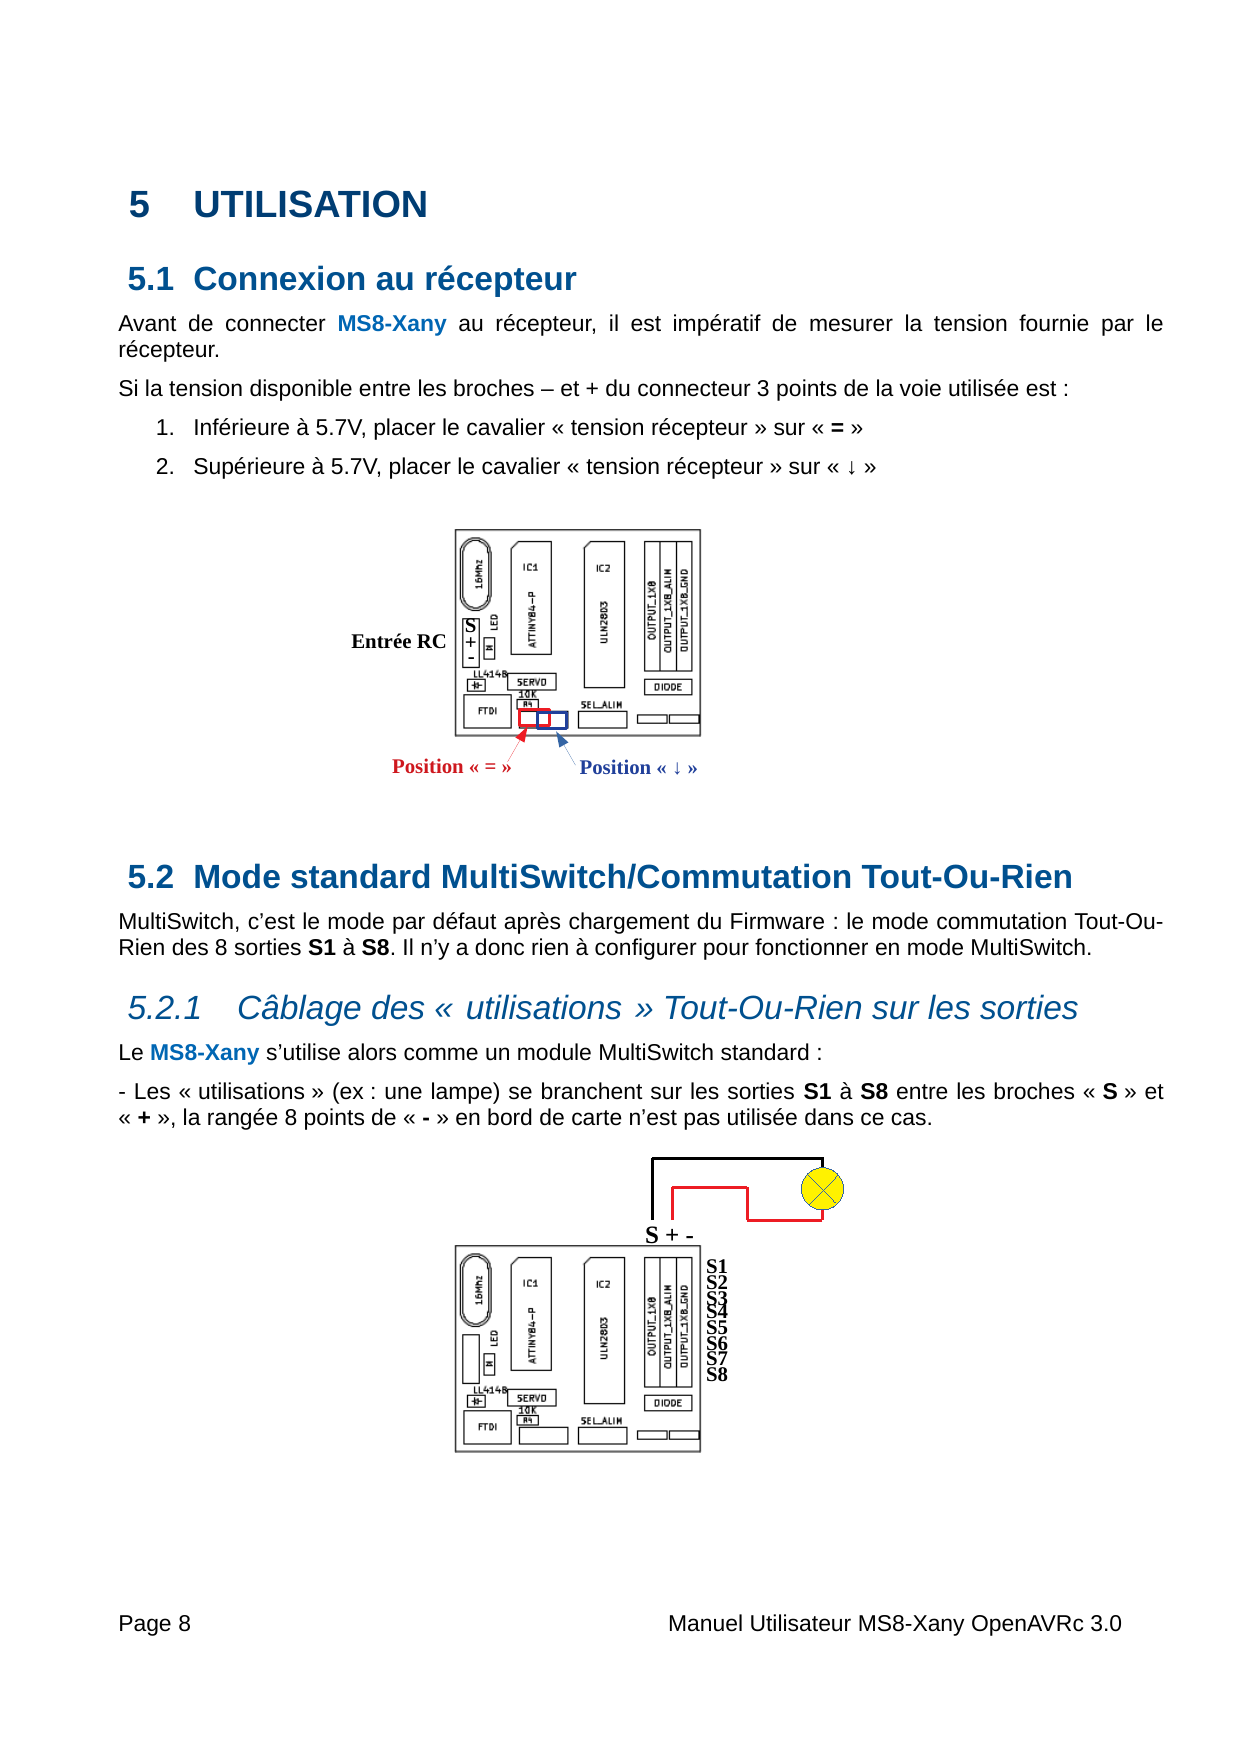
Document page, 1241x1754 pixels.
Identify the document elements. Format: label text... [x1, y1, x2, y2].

list Supérieure à 5.7V, placer le cavalier « tension récepteur » sur « ↓ » [156, 453, 1164, 479]
text Le MS8-Xany s’utilise alors comme un module MultiSwitch standard : [118, 1039, 1164, 1065]
subtitle Câblage des « utilisations » Tout-Ou-Rien sur les sorties [118, 988, 1164, 1026]
text MultiSwitch, c’est le mode par défaut après chargement du Firmware : le mode commutation Tout-Ou-Rien des 8 sorties S1 à S8. Il n’y a donc rien à configurer pour fonctionner en mode MultiSwitch. [118, 908, 1164, 961]
picture [521, 711, 536, 724]
text Avant de connecter MS8-Xany au récepteur, il est impératif de mesurer la tension fournie par le récepteur. [118, 310, 1164, 363]
picture [454, 528, 702, 737]
list Inférieure à 5.7V, placer le cavalier « tension récepteur » sur « = » [156, 414, 1164, 441]
subtitle Connexion au récepteur [118, 259, 1164, 298]
text Si la tension disponible entre les broches – et + du connecteur 3 points de la voie utilisée est : [118, 375, 1164, 402]
subtitle UTILISATION [118, 182, 1164, 226]
picture [539, 714, 548, 724]
picture [454, 1244, 702, 1453]
subtitle Mode standard MultiSwitch/Commutation Tout-Ou-Rien [118, 857, 1164, 895]
picture [551, 714, 565, 727]
text - Les « utilisations » (ex : une lampe) se branchent sur les sorties S1 à S8 entre les broches « S » et « + », la rangée 8 points de « - » en bord de carte n’est pas utilisée dans ce cas. [118, 1078, 1164, 1130]
